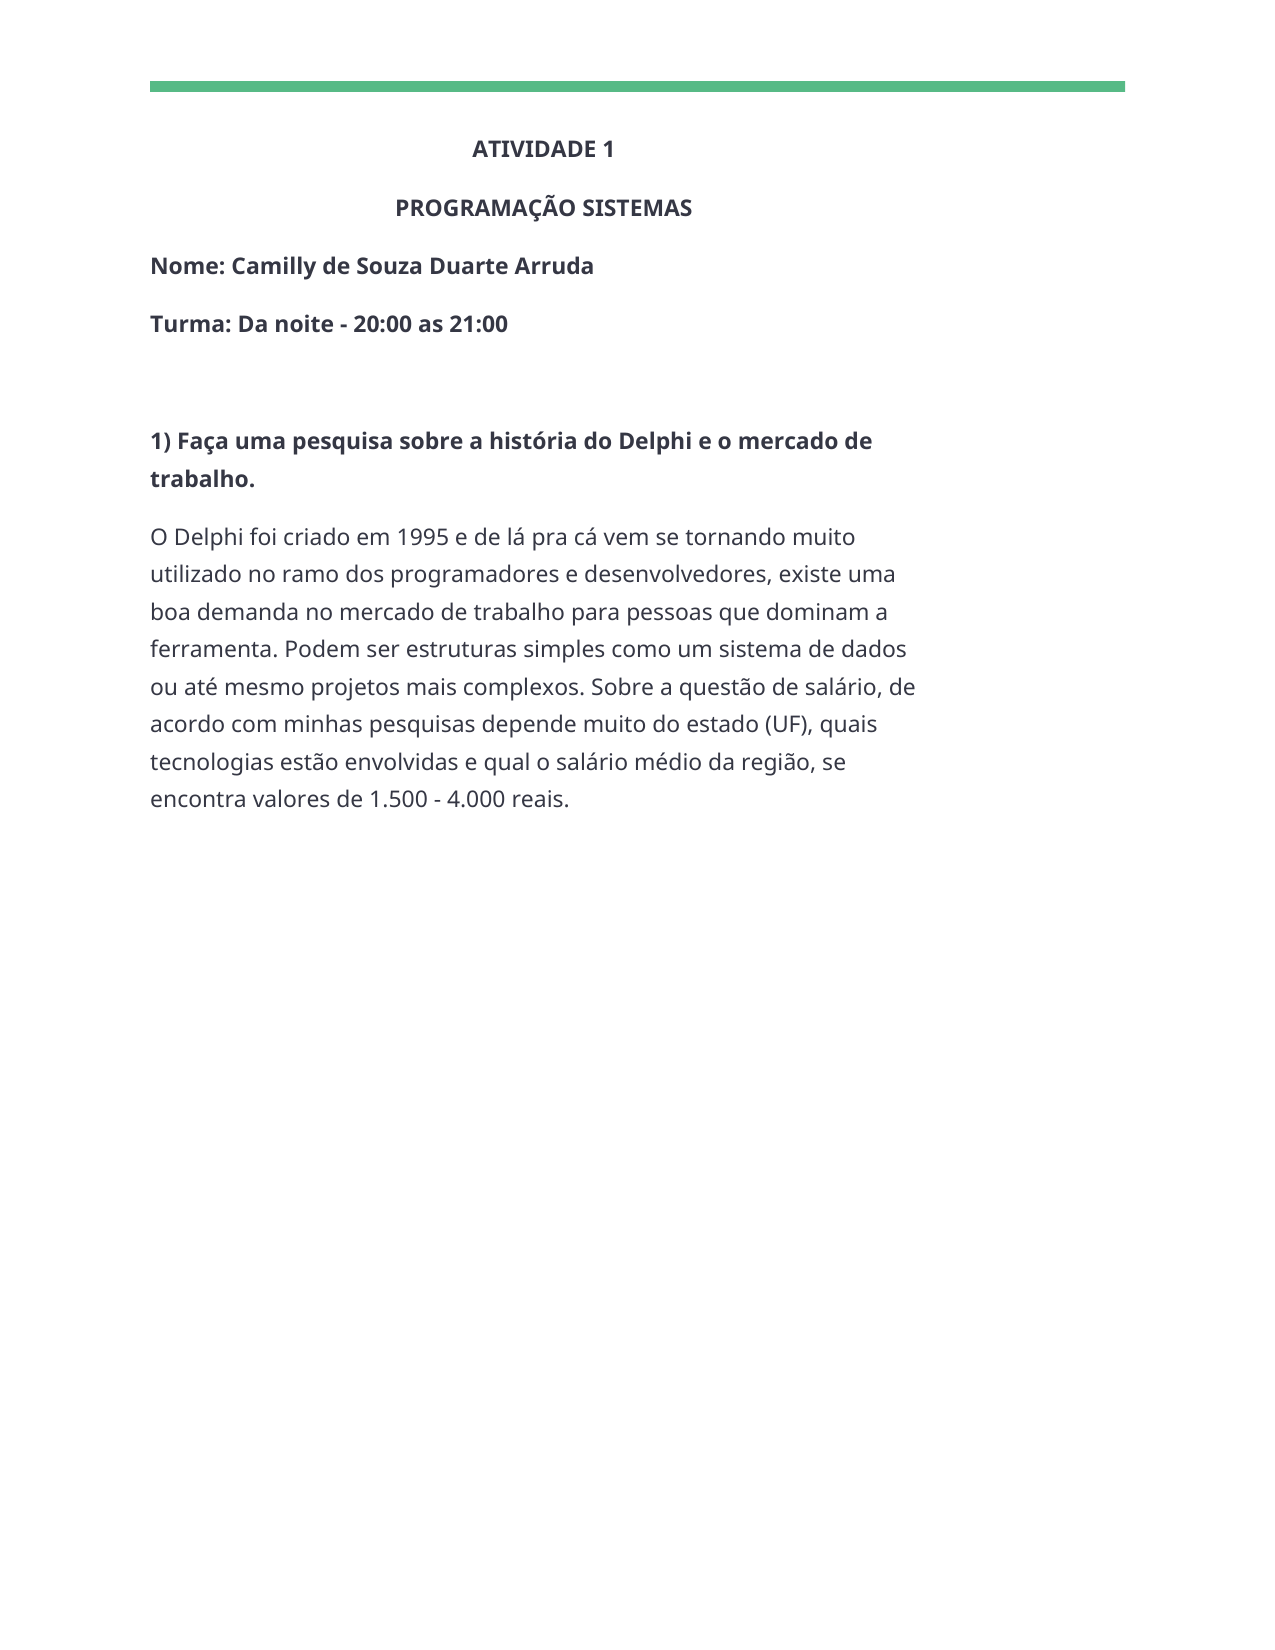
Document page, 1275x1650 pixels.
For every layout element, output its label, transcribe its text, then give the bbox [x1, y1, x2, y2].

text O Delphi foi criado em 1995 e de lá pra cá vem se tornando muito utilizado no ramo dos programadores e desenvolvedores, existe uma boa demanda no mercado de trabalho para pessoas que dominam a ferramenta. Podem ser estruturas simples como um sistema de dados ou até mesmo projetos mais complexos. Sobre a questão de salário, de acordo com minhas pesquisas depende muito do estado (UF), quais tecnologias estão envolvidas e qual o salário médio da região, se encontra valores de 1.500 - 4.000 reais. [150, 521, 937, 814]
text 1) Faça uma pesquisa sobre a história do Delphi e o mercado de trabalho. [150, 425, 937, 494]
picture [150, 81, 1125, 92]
text Nome: Camilly de Souza Duarte Arruda [150, 250, 937, 281]
text Turma: Da noite - 20:00 as 21:00 [150, 308, 937, 339]
text PROGRAMAÇÃO SISTEMAS [150, 192, 937, 223]
text ATIVIDADE 1 [150, 133, 937, 164]
